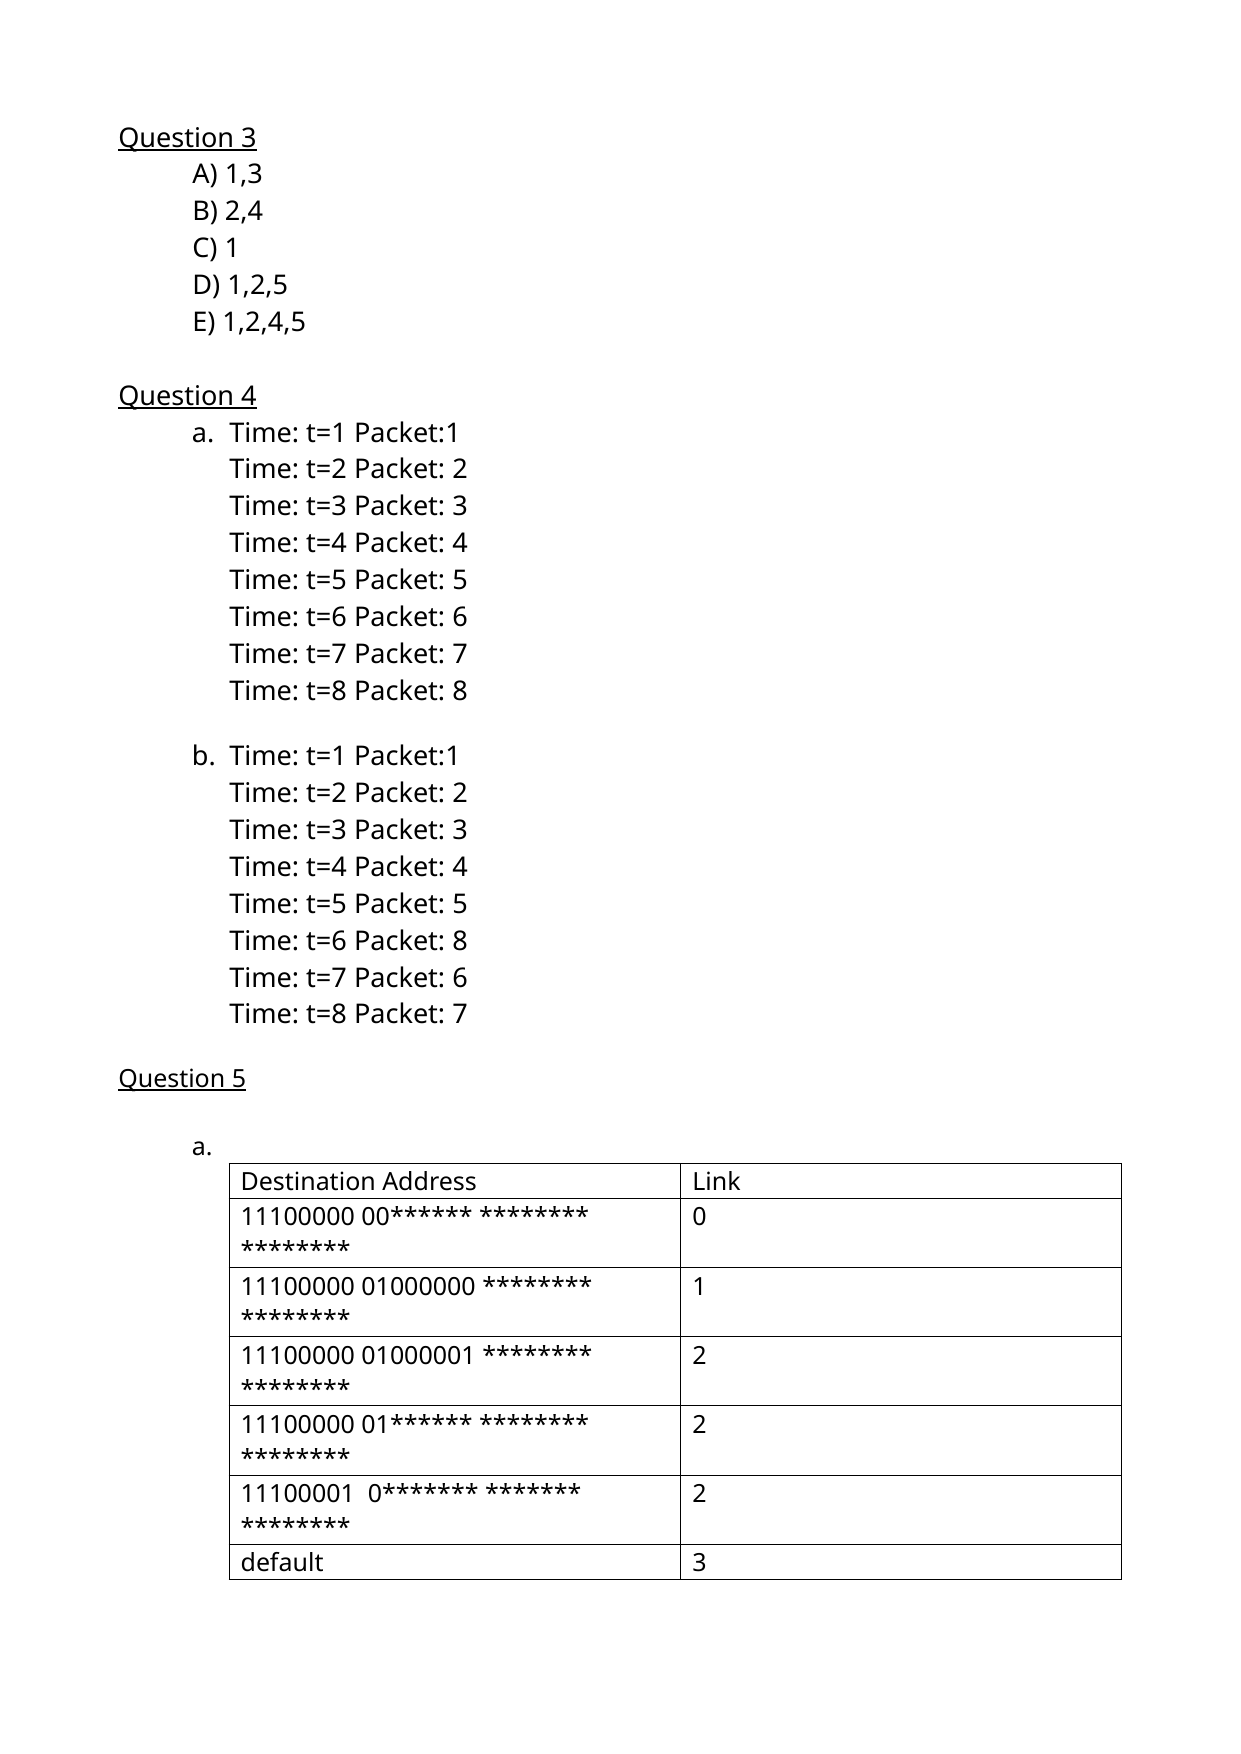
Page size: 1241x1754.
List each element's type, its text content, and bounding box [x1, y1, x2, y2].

table_cell 11100000 01000000 ******** ******** [230, 1268, 680, 1336]
text Question 3 [118, 118, 1122, 155]
table_cell default [230, 1545, 680, 1579]
text E) 1,2,4,5 [118, 302, 1122, 339]
table_cell 0 [681, 1199, 1121, 1267]
table_cell 2 [681, 1337, 1121, 1405]
table_header Link [681, 1164, 1121, 1198]
table_cell 11100000 01000001 ******** ******** [230, 1337, 680, 1405]
table_cell 11100000 01****** ******** ******** [230, 1406, 680, 1474]
table_cell 11100000 00****** ******** ******** [230, 1199, 680, 1267]
text B) 2,4 [118, 192, 1122, 229]
list Time: t=1 Packet:1 Time: t=2 Packet: 2 Time: t=3 Packet: 3 Time: t=4 Packet: 4 Time: t=5 Packet: 5 Time: t=6 Packet: 8 Time: t=7 Packet: 6 Time: t=8 Packet: 7 [192, 737, 1122, 1032]
table_cell 2 [681, 1406, 1121, 1474]
table_header Destination Address [230, 1164, 680, 1198]
table_cell 2 [681, 1476, 1121, 1544]
text Question 5 [118, 1061, 1122, 1095]
table_cell 11100001 0******* ******* ******** [230, 1476, 680, 1544]
text C) 1 [118, 229, 1122, 266]
list Time: t=1 Packet:1 Time: t=2 Packet: 2 Time: t=3 Packet: 3 Time: t=4 Packet: 4 Time: t=5 Packet: 5 Time: t=6 Packet: 6 Time: t=7 Packet: 7 Time: t=8 Packet: 8 [192, 413, 1122, 737]
text A) 1,3 [118, 155, 1122, 192]
table_cell 1 [681, 1268, 1121, 1336]
text Question 4 [118, 376, 1122, 413]
table_cell 3 [681, 1545, 1121, 1579]
text D) 1,2,5 [118, 266, 1122, 302]
